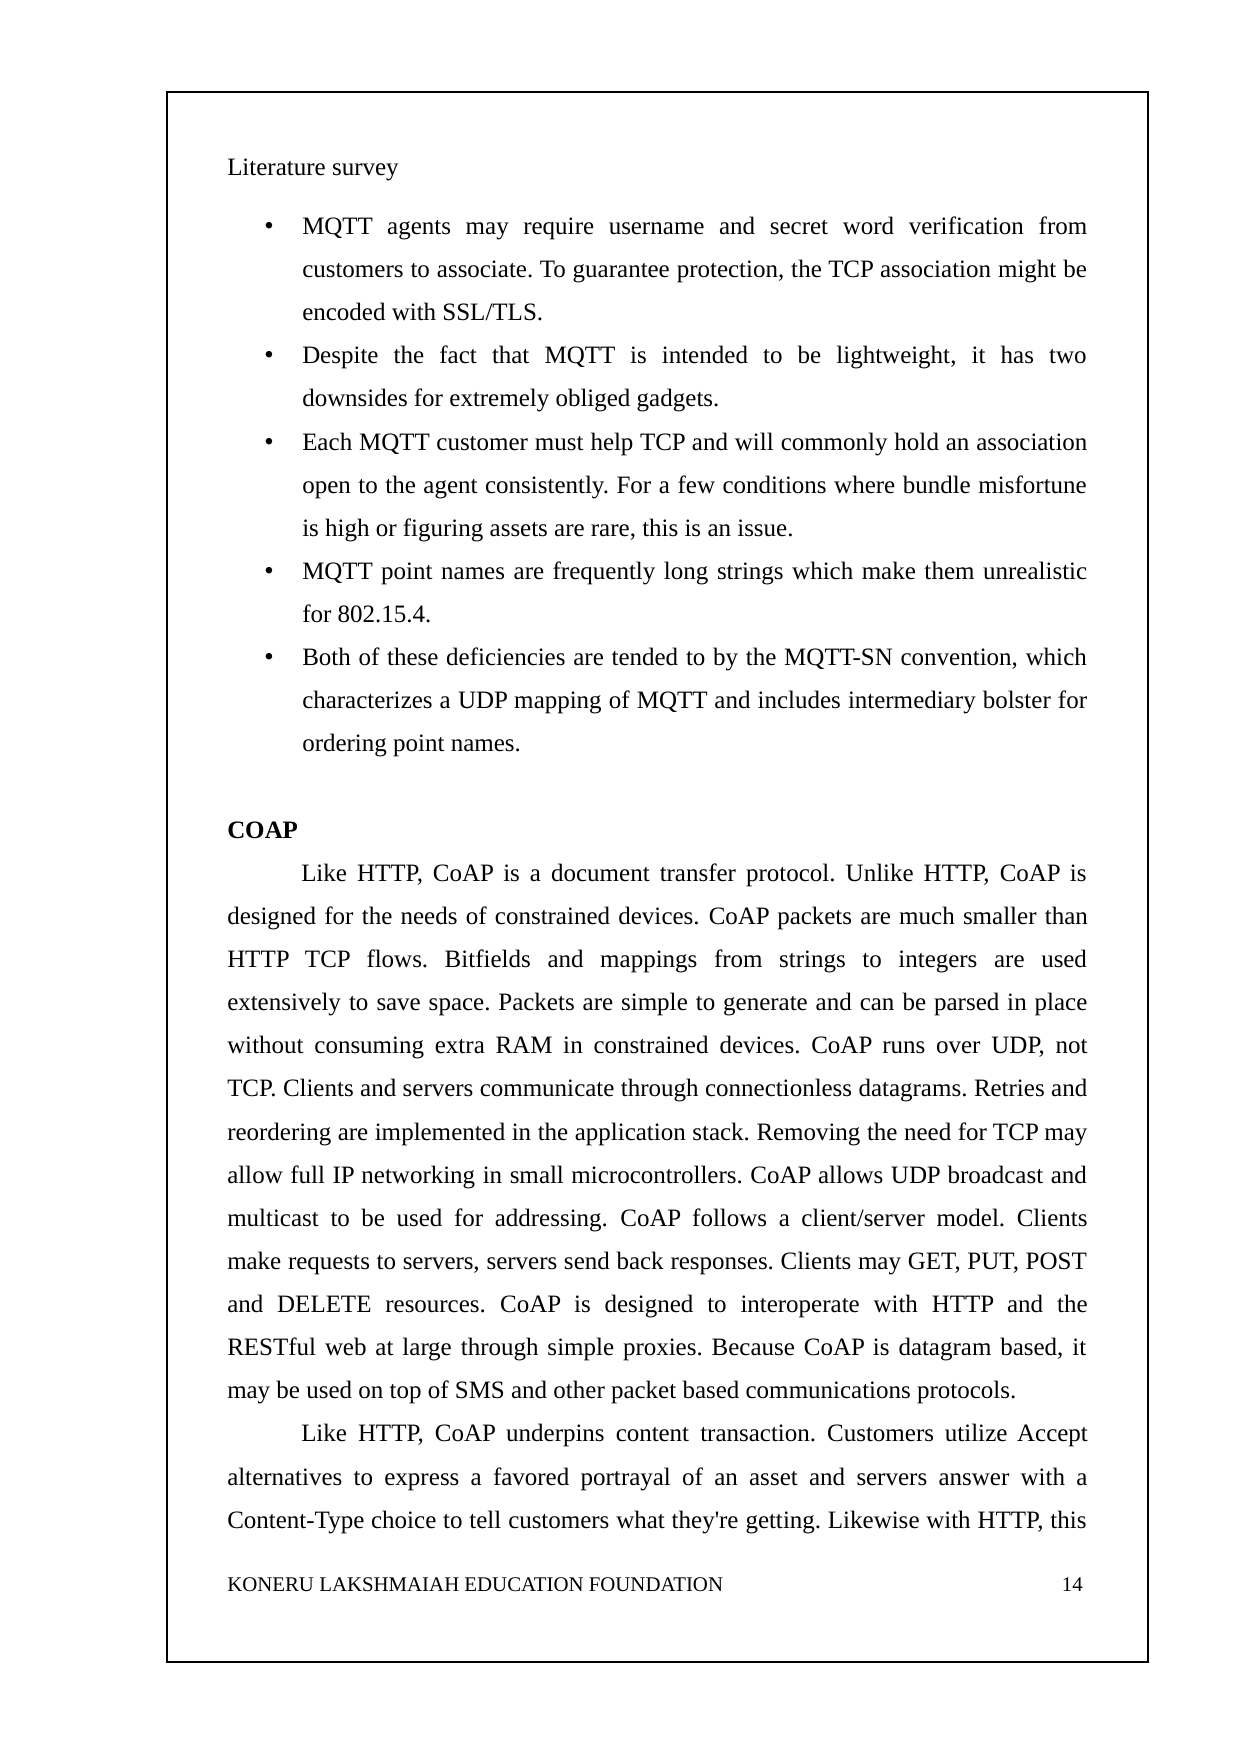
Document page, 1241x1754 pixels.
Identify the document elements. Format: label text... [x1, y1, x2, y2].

list Each MQTT customer must help TCP and will commonly hold an association open to the agent consistently. For a few conditions where bundle misfortune is high or figuring assets are rare, this is an issue. [264, 427, 1088, 542]
list MQTT agents may require username and secret word verification from customers to associate. To guarantee protection, the TCP association might be encoded with SSL/TLS. [264, 211, 1088, 326]
list MQTT point names are frequently long strings which make them unrealistic for 802.15.4. [264, 556, 1088, 628]
text Like HTTP, CoAP is a document transfer protocol. Unlike HTTP, CoAP is designed for the needs of constrained devices. CoAP packets are much smaller than HTTP TCP flows. Bitfields and mappings from strings to integers are used extensively to save space. Packets are simple to generate and can be parsed in place without consuming extra RAM in constrained devices. CoAP runs over UDP, not TCP. Clients and servers communicate through connectionless datagrams. Retries and reordering are implemented in the application stack. Removing the need for TCP may allow full IP networking in small microcontrollers. CoAP allows UDP broadcast and multicast to be used for addressing. CoAP follows a client/server model. Clients make requests to servers, servers send back responses. Clients may GET, PUT, POST and DELETE resources. CoAP is designed to interoperate with HTTP and the RESTful web at large through simple proxies. Because CoAP is datagram based, it may be used on top of SMS and other packet based communications protocols. [227, 858, 1088, 1404]
text Like HTTP, CoAP underpins content transaction. Customers utilize Accept alternatives to express a favored portrayal of an asset and servers answer with a Content-Type choice to tell customers what they're getting. Likewise with HTTP, this [227, 1418, 1088, 1533]
text COAP [227, 815, 1088, 843]
list Both of these deficiencies are tended to by the MQTT-SN convention, which characterizes a UDP mapping of MQTT and includes intermediary bolster for ordering point names. [264, 642, 1088, 757]
list Despite the fact that MQTT is intended to be lightweight, it has two downsides for extremely obliged gadgets. [264, 340, 1088, 412]
